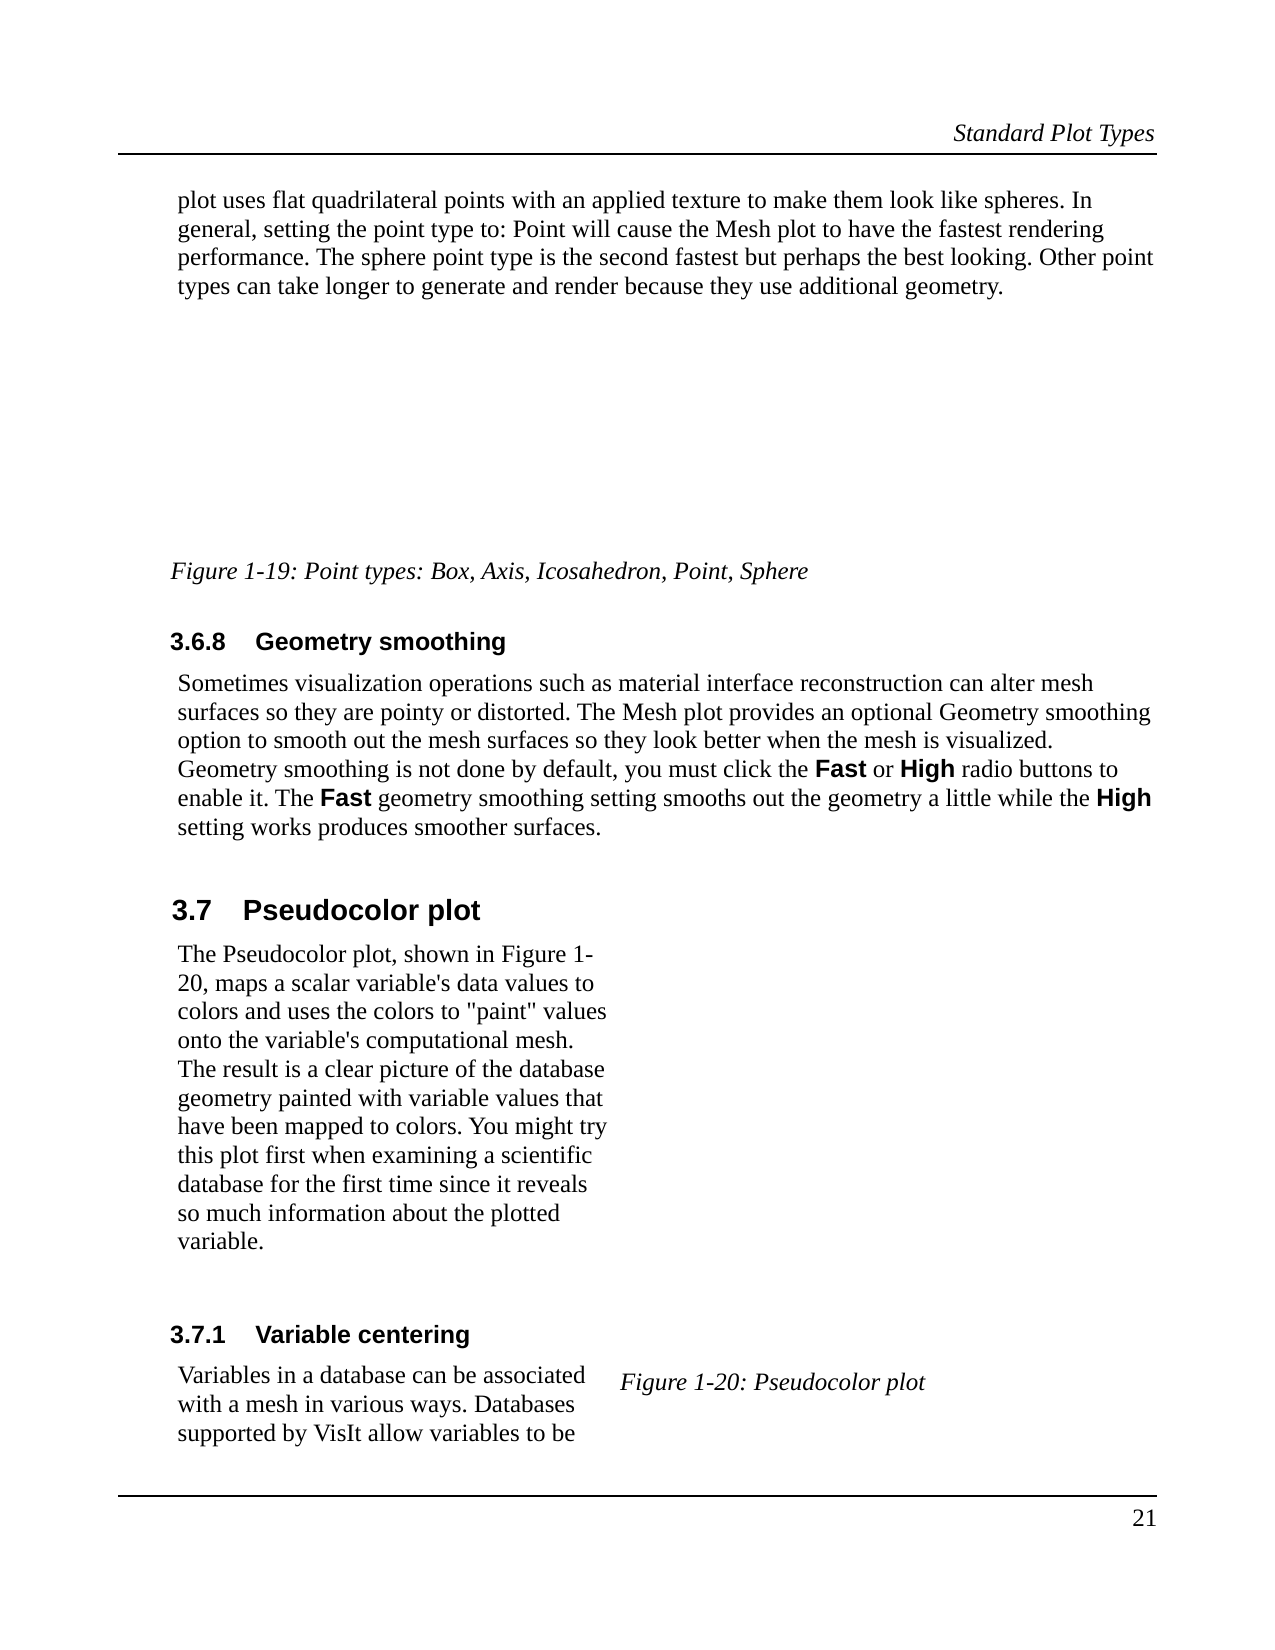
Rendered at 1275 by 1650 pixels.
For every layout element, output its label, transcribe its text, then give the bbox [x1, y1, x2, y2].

text Variables in a database can be associated with a mesh in various ways. Databases supported by VisIt allow variables to be [177, 1360, 620, 1447]
subtitle [170, 333, 1145, 346]
text [620, 1395, 1145, 1449]
text Sometimes visualization operations such as material interface reconstruction can alter mesh surfaces so they are pointy or distorted. The Mesh plot provides an optional Geometry smoothing option to smooth out the mesh surfaces so they look better when the mesh is visualized. Geometry smoothing is not done by default, you must click the Fast or High radio buttons to enable it. The Fast geometry smoothing setting smooths out the geometry a little while the High setting works produces smoother surfaces. [177, 668, 1157, 841]
text Figure 1-19: Point types: Box, Axis, Icosahedron, Point, Sphere [170, 346, 1145, 584]
subtitle [1145, 893, 1157, 926]
subtitle Geometry smoothing [163, 364, 1157, 656]
text The Pseudocolor plot, shown in Figure 1-20, maps a scalar variable's data values to colors and uses the colors to "paint" values onto the variable's computational mesh. The result is a clear picture of the database geometry painted with variable values that have been mapped to colors. You might try this plot first when examining a scientific database for the first time since it reveals so much information about the plotted variable. [177, 939, 620, 1255]
text Figure 1-20: Pseudocolor plot [620, 862, 1145, 1395]
subtitle Pseudocolor plot [163, 893, 620, 926]
subtitle Variable centering [163, 1319, 620, 1348]
text plot uses flat quadrilateral points with an applied texture to make them look like spheres. In general, setting the point type to: Point will cause the Mesh plot to have the fastest rendering performance. The sphere point type is the second fastest but perhaps the best looking. Other point types can take longer to generate and render because they use additional geometry. [177, 185, 1157, 300]
